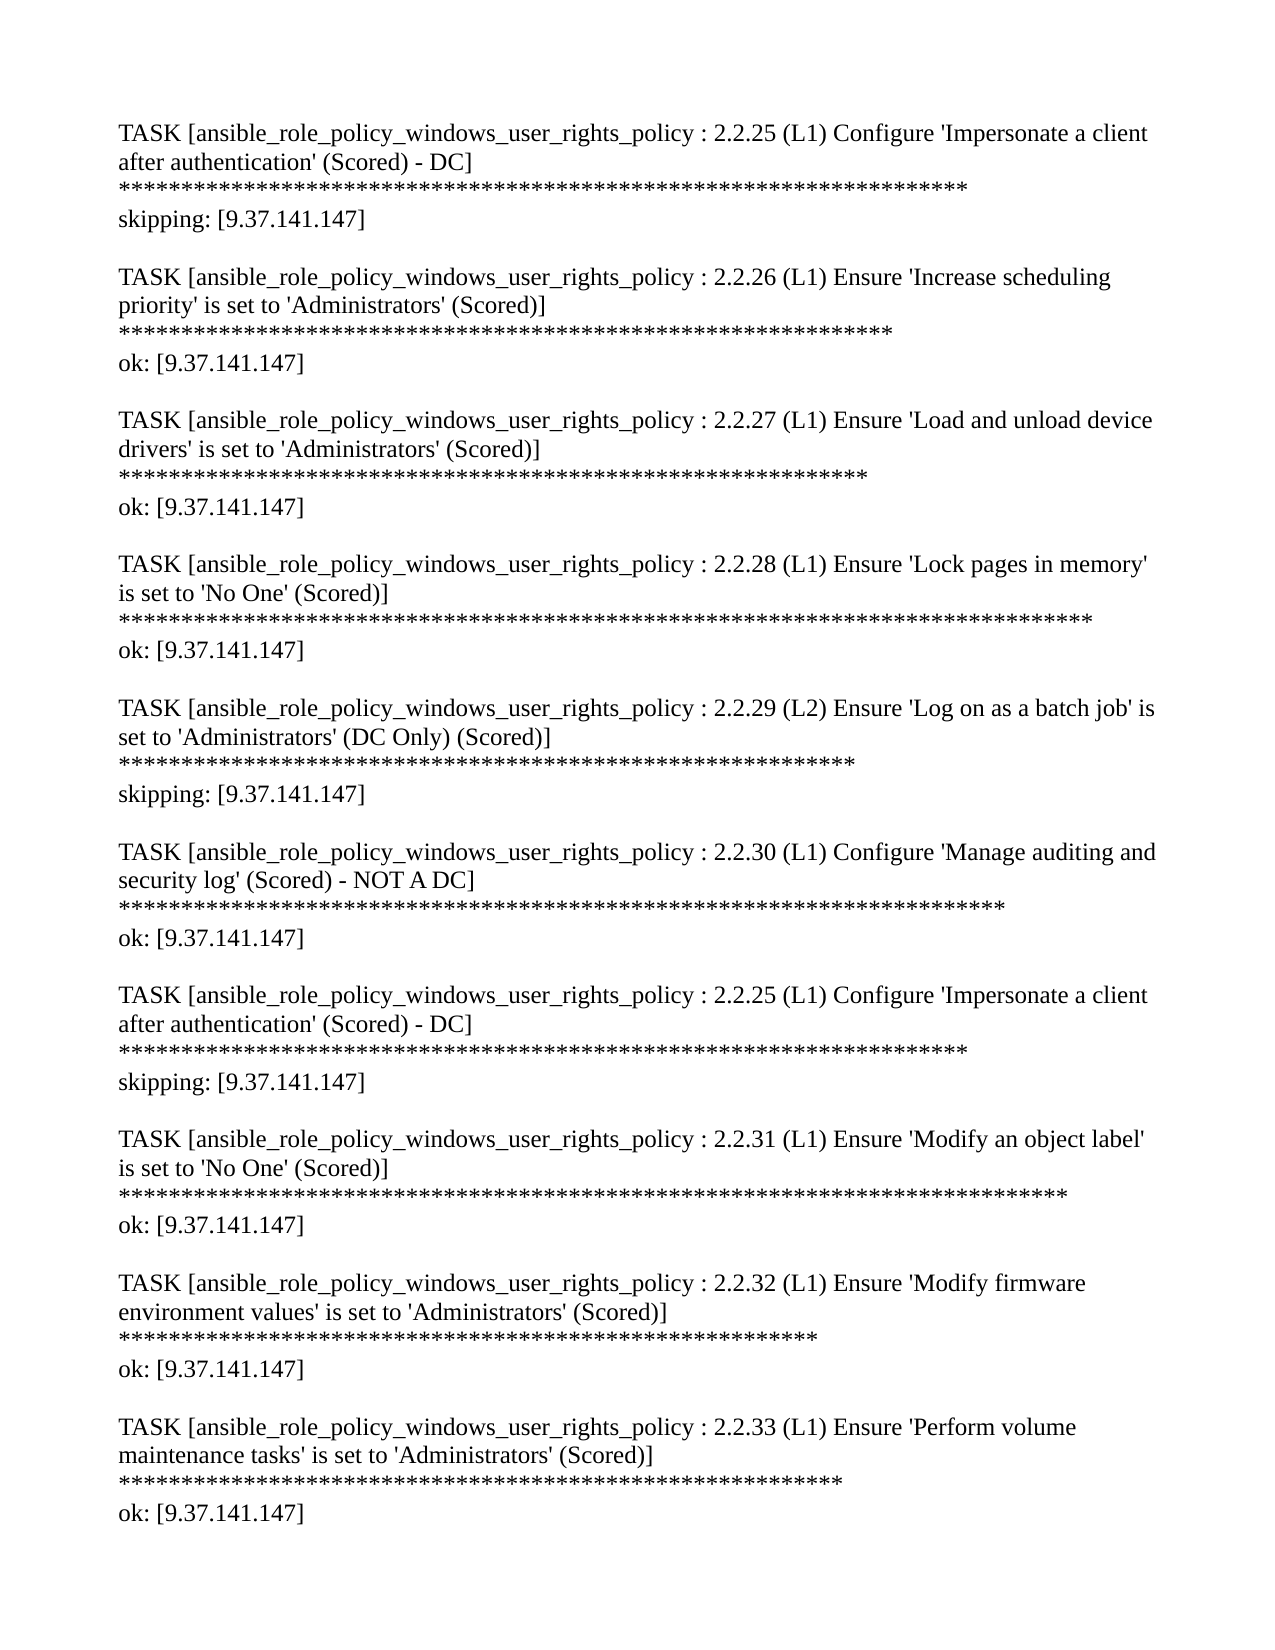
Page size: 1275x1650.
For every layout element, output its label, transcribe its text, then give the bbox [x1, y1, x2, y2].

text TASK [ansible_role_policy_windows_user_rights_policy : 2.2.25 (L1) Configure 'Impersonate a client after authentication' (Scored) - DC] ******************************************************************** [118, 118, 1157, 204]
text skipping: [9.37.141.147] [118, 779, 1157, 808]
text skipping: [9.37.141.147] [118, 204, 1157, 233]
text skipping: [9.37.141.147] [118, 1067, 1157, 1096]
text ok: [9.37.141.147] [118, 1211, 1157, 1239]
text ok: [9.37.141.147] [118, 492, 1157, 521]
text ok: [9.37.141.147] [118, 1498, 1157, 1527]
text TASK [ansible_role_policy_windows_user_rights_policy : 2.2.27 (L1) Ensure 'Load and unload device drivers' is set to 'Administrators' (Scored)] ************************************************************ [118, 406, 1157, 492]
text ok: [9.37.141.147] [118, 636, 1157, 664]
text TASK [ansible_role_policy_windows_user_rights_policy : 2.2.26 (L1) Ensure 'Increase scheduling priority' is set to 'Administrators' (Scored)] ************************************************************** [118, 262, 1157, 348]
text TASK [ansible_role_policy_windows_user_rights_policy : 2.2.28 (L1) Ensure 'Lock pages in memory' is set to 'No One' (Scored)] ****************************************************************************** [118, 549, 1157, 636]
text TASK [ansible_role_policy_windows_user_rights_policy : 2.2.30 (L1) Configure 'Manage auditing and security log' (Scored) - NOT A DC] *********************************************************************** [118, 837, 1157, 923]
text TASK [ansible_role_policy_windows_user_rights_policy : 2.2.31 (L1) Ensure 'Modify an object label' is set to 'No One' (Scored)] **************************************************************************** [118, 1124, 1157, 1211]
text ok: [9.37.141.147] [118, 1354, 1157, 1383]
text ok: [9.37.141.147] [118, 923, 1157, 952]
text TASK [ansible_role_policy_windows_user_rights_policy : 2.2.25 (L1) Configure 'Impersonate a client after authentication' (Scored) - DC] ******************************************************************** [118, 981, 1157, 1067]
text TASK [ansible_role_policy_windows_user_rights_policy : 2.2.33 (L1) Ensure 'Perform volume maintenance tasks' is set to 'Administrators' (Scored)] ********************************************************** [118, 1412, 1157, 1498]
text TASK [ansible_role_policy_windows_user_rights_policy : 2.2.29 (L2) Ensure 'Log on as a batch job' is set to 'Administrators' (DC Only) (Scored)] *********************************************************** [118, 693, 1157, 779]
text TASK [ansible_role_policy_windows_user_rights_policy : 2.2.32 (L1) Ensure 'Modify firmware environment values' is set to 'Administrators' (Scored)] ******************************************************** [118, 1268, 1157, 1354]
text ok: [9.37.141.147] [118, 348, 1157, 377]
